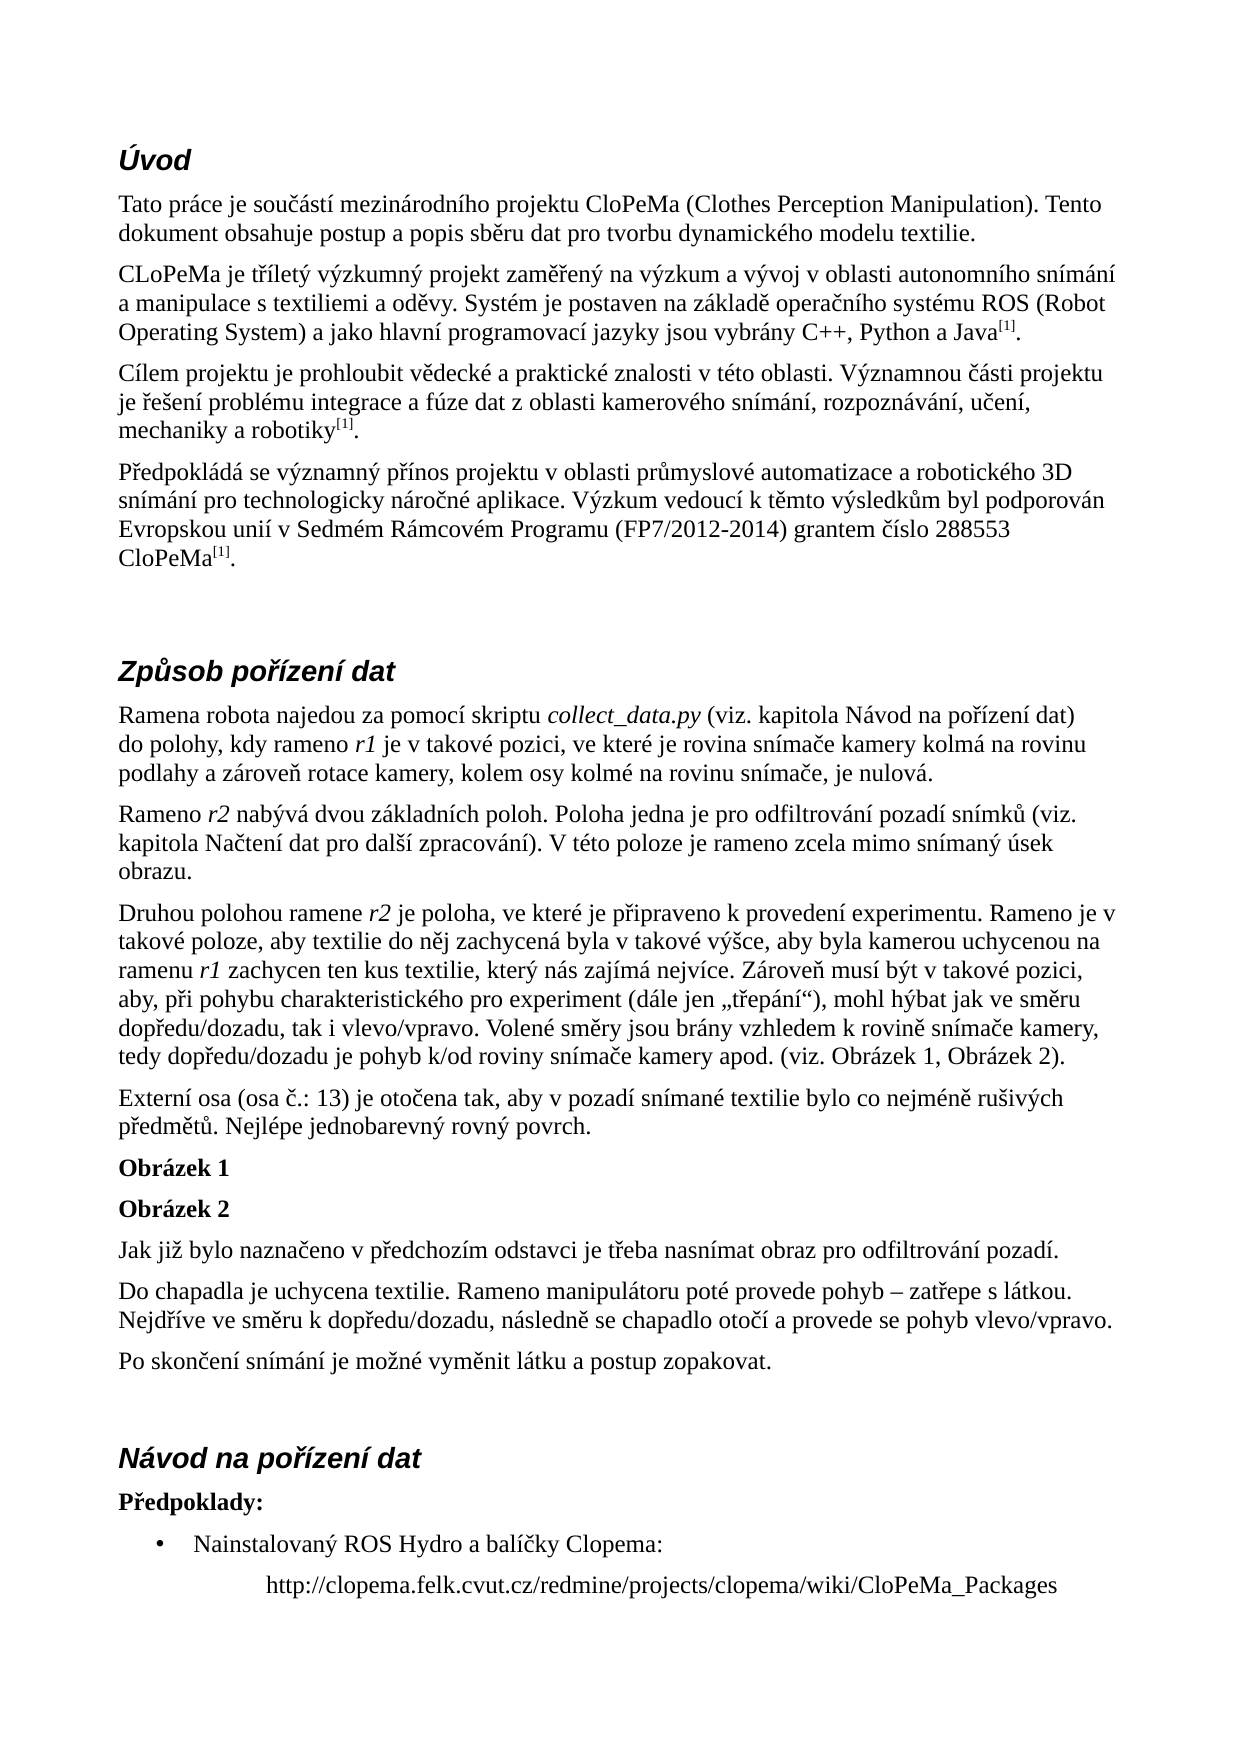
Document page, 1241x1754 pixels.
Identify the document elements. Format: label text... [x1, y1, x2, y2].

text Cílem projektu je prohloubit vědecké a praktické znalosti v této oblasti. Významnou části projektu je řešení problému integrace a fúze dat z oblasti kamerového snímání, rozpoznávání, učení, mechaniky a robotiky[1]. [118, 358, 1122, 444]
text Obrázek 1 [118, 1153, 1122, 1181]
subtitle Úvod [118, 143, 1122, 177]
subtitle Návod na pořízení dat [118, 1441, 1122, 1475]
text Ramena robota najedou za pomocí skriptu collect_data.py (viz. kapitola Návod na pořízení dat) do polohy, kdy rameno r1 je v takové pozici, ve které je rovina snímače kamery kolmá na rovinu podlahy a zároveň rotace kamery, kolem osy kolmé na rovinu snímače, je nulová. [118, 700, 1122, 786]
text Tato práce je součástí mezinárodního projektu CloPeMa (Clothes Perception Manipulation). Tento dokument obsahuje postup a popis sběru dat pro tvorbu dynamického modelu textilie. [118, 189, 1122, 247]
text Obrázek 2 [118, 1194, 1122, 1223]
text Rameno r2 nabývá dvou základních poloh. Poloha jedna je pro odfiltrování pozadí snímků (viz. kapitola Načtení dat pro další zpracování). V této poloze je rameno zcela mimo snímaný úsek obrazu. [118, 799, 1122, 885]
text Externí osa (osa č.: 13) je otočena tak, aby v pozadí snímané textilie bylo co nejméně rušivých předmětů. Nejlépe jednobarevný rovný povrch. [118, 1083, 1122, 1140]
text CLoPeMa je tříletý výzkumný projekt zaměřený na výzkum a vývoj v oblasti autonomního snímání a manipulace s textiliemi a oděvy. Systém je postaven na základě operačního systému ROS (Robot Operating System) a jako hlavní programovací jazyky jsou vybrány C++, Python a Java[1]. [118, 259, 1122, 345]
text Po skončení snímání je možné vyměnit látku a postup zopakovat. [118, 1346, 1122, 1375]
list Nainstalovaný ROS Hydro a balíčky Clopema: [156, 1529, 1122, 1557]
text Jak již bylo naznačeno v předchozím odstavci je třeba nasnímat obraz pro odfiltrování pozadí. [118, 1235, 1122, 1264]
text http://clopema.felk.cvut.cz/redmine/projects/clopema/wiki/CloPeMa_Packages [266, 1570, 1122, 1599]
subtitle Způsob pořízení dat [118, 654, 1122, 688]
text Předpoklady: [118, 1487, 1122, 1516]
text Druhou polohou ramene r2 je poloha, ve které je připraveno k provedení experimentu. Rameno je v takové poloze, aby textilie do něj zachycená byla v takové výšce, aby byla kamerou uchycenou na ramenu r1 zachycen ten kus textilie, který nás zajímá nejvíce. Zároveň musí být v takové pozici, aby, při pohybu charakteristického pro experiment (dále jen „třepání“), mohl hýbat jak ve směru dopředu/dozadu, tak i vlevo/vpravo. Volené směry jsou brány vzhledem k rovině snímače kamery, tedy dopředu/dozadu je pohyb k/od roviny snímače kamery apod. (viz. Obrázek 1, Obrázek 2). [118, 898, 1122, 1070]
text Do chapadla je uchycena textilie. Rameno manipulátoru poté provede pohyb – zatřepe s látkou. Nejdříve ve směru k dopředu/dozadu, následně se chapadlo otočí a provede se pohyb vlevo/vpravo. [118, 1276, 1122, 1334]
text Předpokládá se významný přínos projektu v oblasti průmyslové automatizace a robotického 3D snímání pro technologicky náročné aplikace. Výzkum vedoucí k těmto výsledkům byl podporován Evropskou unií v Sedmém Rámcovém Programu (FP7/2012-2014) grantem číslo 288553 CloPeMa[1]. [118, 457, 1122, 572]
